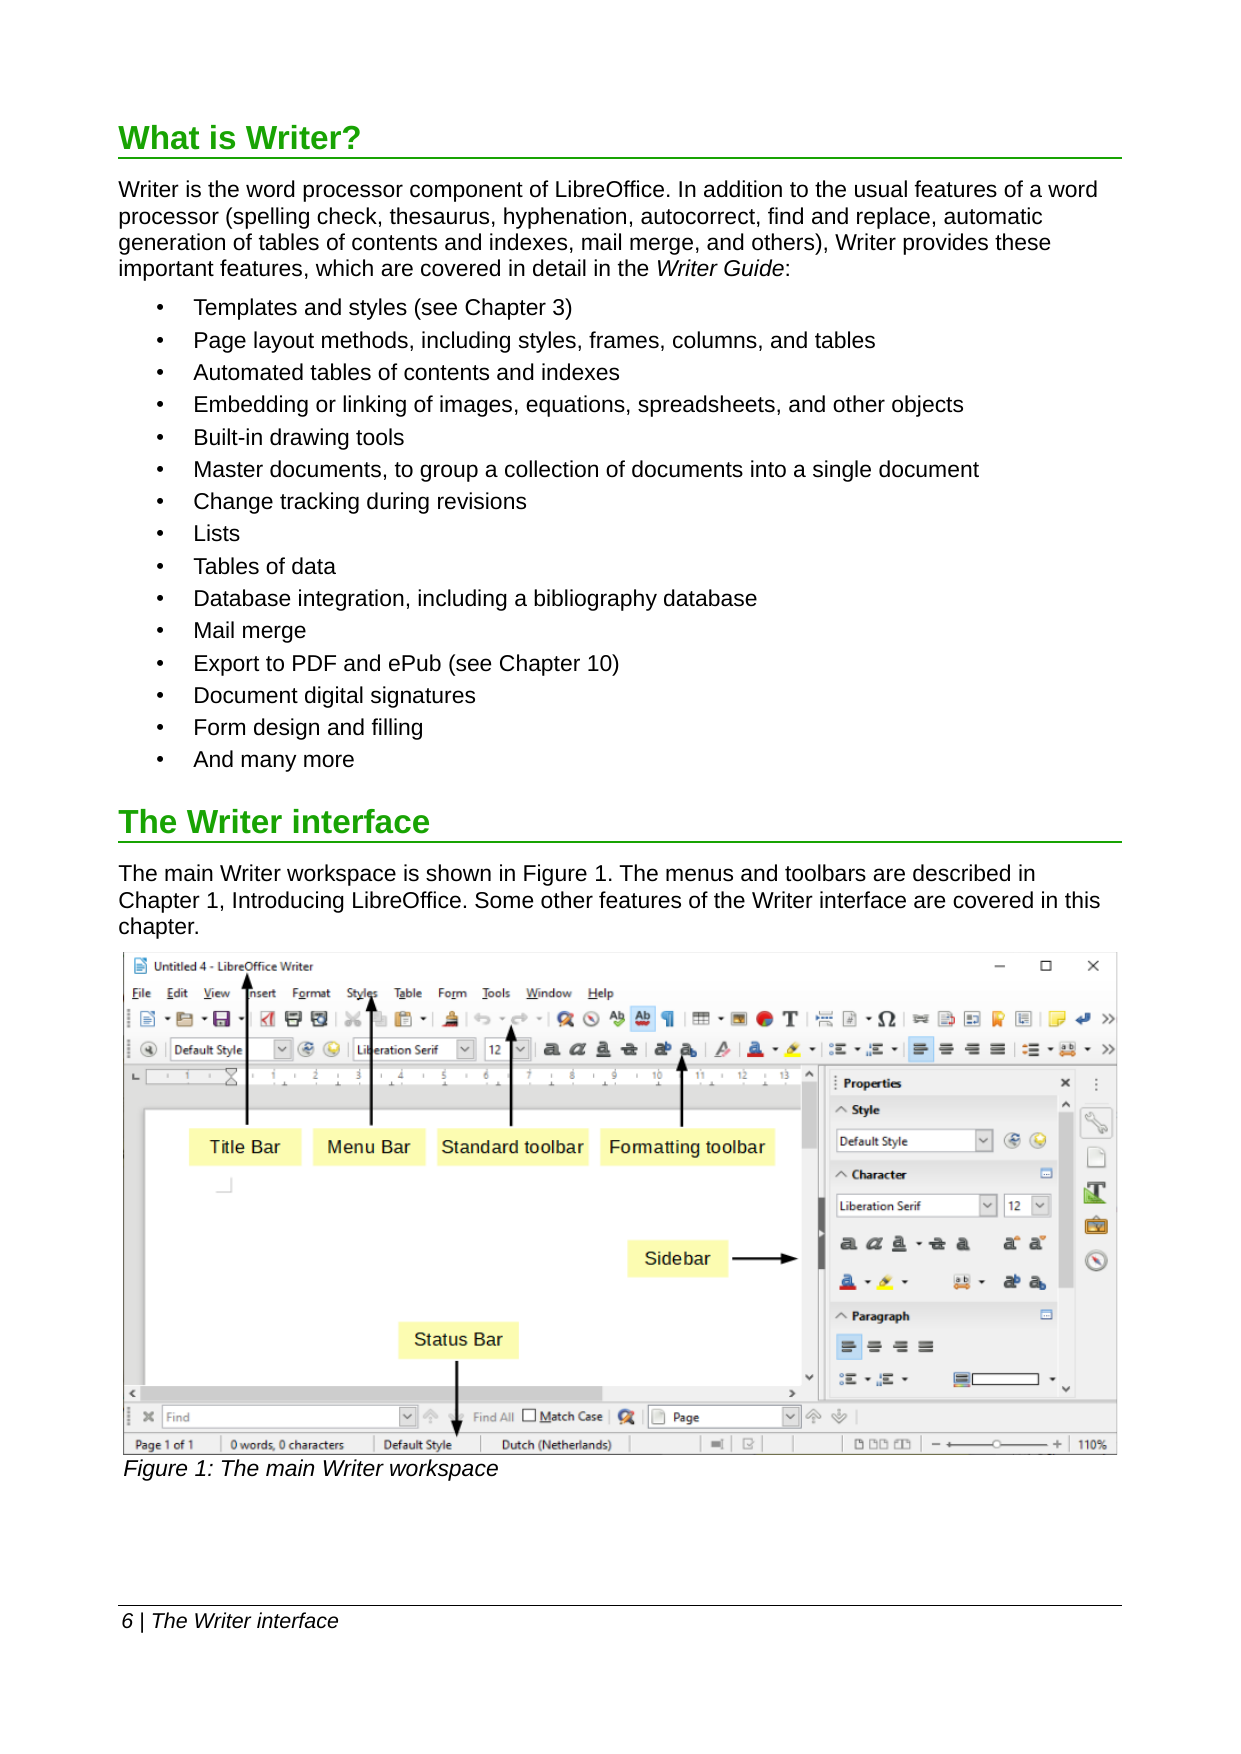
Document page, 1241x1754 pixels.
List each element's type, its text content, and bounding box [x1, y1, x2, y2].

list Page layout methods, including styles, frames, columns, and tables [156, 327, 1122, 353]
list Export to PDF and ePub (see Chapter 10) [156, 649, 1122, 676]
list Mail merge [156, 617, 1122, 643]
list And many more [156, 746, 1122, 773]
text The main Writer workspace is shown in Figure 1. The menus and toolbars are described in Chapter 1, Introducing LibreOffice. Some other features of the Writer interface are covered in this chapter. [118, 860, 1122, 939]
list Embedding or linking of images, equations, spreadsheets, and other objects [156, 391, 1122, 417]
subtitle What is Writer? [118, 118, 1122, 157]
list Document digital signatures [156, 682, 1122, 708]
list Built-in drawing tools [156, 423, 1122, 450]
list Lists [156, 520, 1122, 547]
subtitle The Writer interface [118, 802, 1122, 841]
list Form design and filling [156, 714, 1122, 740]
list Database integration, including a bibliography database [156, 585, 1122, 611]
picture [123, 952, 1118, 1455]
list Tables of data [156, 553, 1122, 579]
text Writer is the word processor component of LibreOffice. In addition to the usual features of a word processor (spelling check, thesaurus, hyphenation, autocorrect, find and replace, automatic generation of tables of contents and indexes, mail merge, and others), Writer provides these important features, which are covered in detail in the Writer Guide: [118, 176, 1122, 282]
list Change tracking during revisions [156, 488, 1122, 514]
list Master documents, to group a collection of documents into a single document [156, 456, 1122, 482]
list Automated tables of contents and indexes [156, 359, 1122, 385]
list Templates and styles (see Chapter 3) [156, 294, 1122, 321]
text Figure 1: The main Writer workspace [123, 1455, 1117, 1481]
